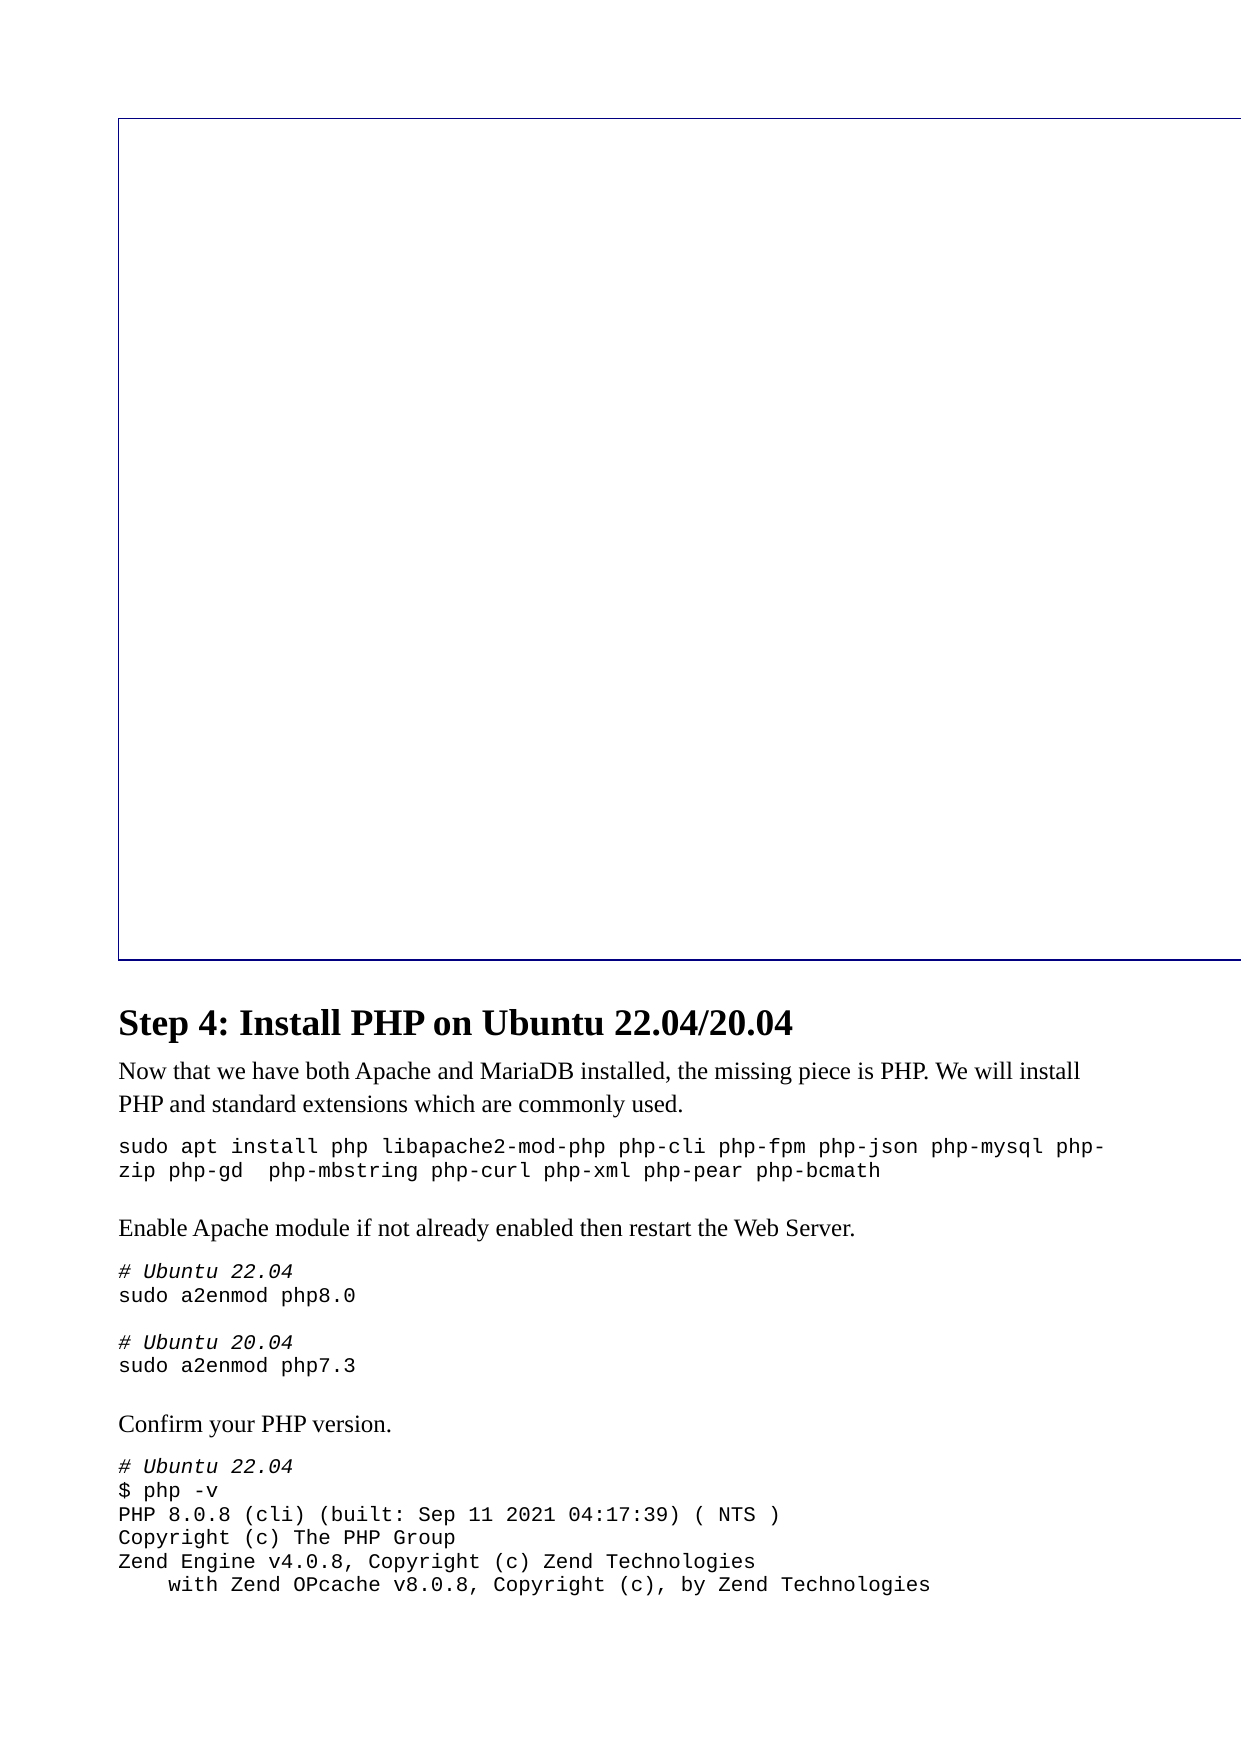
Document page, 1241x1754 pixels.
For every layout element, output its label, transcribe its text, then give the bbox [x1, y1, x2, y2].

text sudo apt install php libapache2-mod-php php-cli php-fpm php-json php-mysql php-zip php-gd php-mbstring php-curl php-xml php-pear php-bcmath [118, 1137, 1122, 1184]
text Enable Apache module if not already enabled then restart the Web Server. [118, 1213, 1122, 1242]
text # Ubuntu 20.04 [118, 1332, 1122, 1356]
text $ php -v [118, 1480, 1122, 1503]
text Confirm your PHP version. [118, 1409, 1122, 1437]
text sudo a2enmod php7.3 [118, 1356, 1122, 1379]
text # Ubuntu 22.04 [118, 1261, 1122, 1284]
text with Zend OPcache v8.0.8, Copyright (c), by Zend Technologies [118, 1574, 1122, 1598]
subtitle Step 4: Install PHP on Ubuntu 22.04/20.04 [118, 1000, 1122, 1043]
text Zend Engine v4.0.8, Copyright (c) Zend Technologies [118, 1551, 1122, 1574]
text sudo a2enmod php8.0 [118, 1284, 1122, 1308]
text Now that we have both Apache and MariaDB installed, the missing piece is PHP. We will install PHP and standard extensions which are commonly used. [118, 1056, 1122, 1118]
text # Ubuntu 22.04 [118, 1456, 1122, 1480]
text Copyright (c) The PHP Group [118, 1527, 1122, 1551]
text PHP 8.0.8 (cli) (built: Sep 11 2021 04:17:39) ( NTS ) [118, 1503, 1122, 1527]
